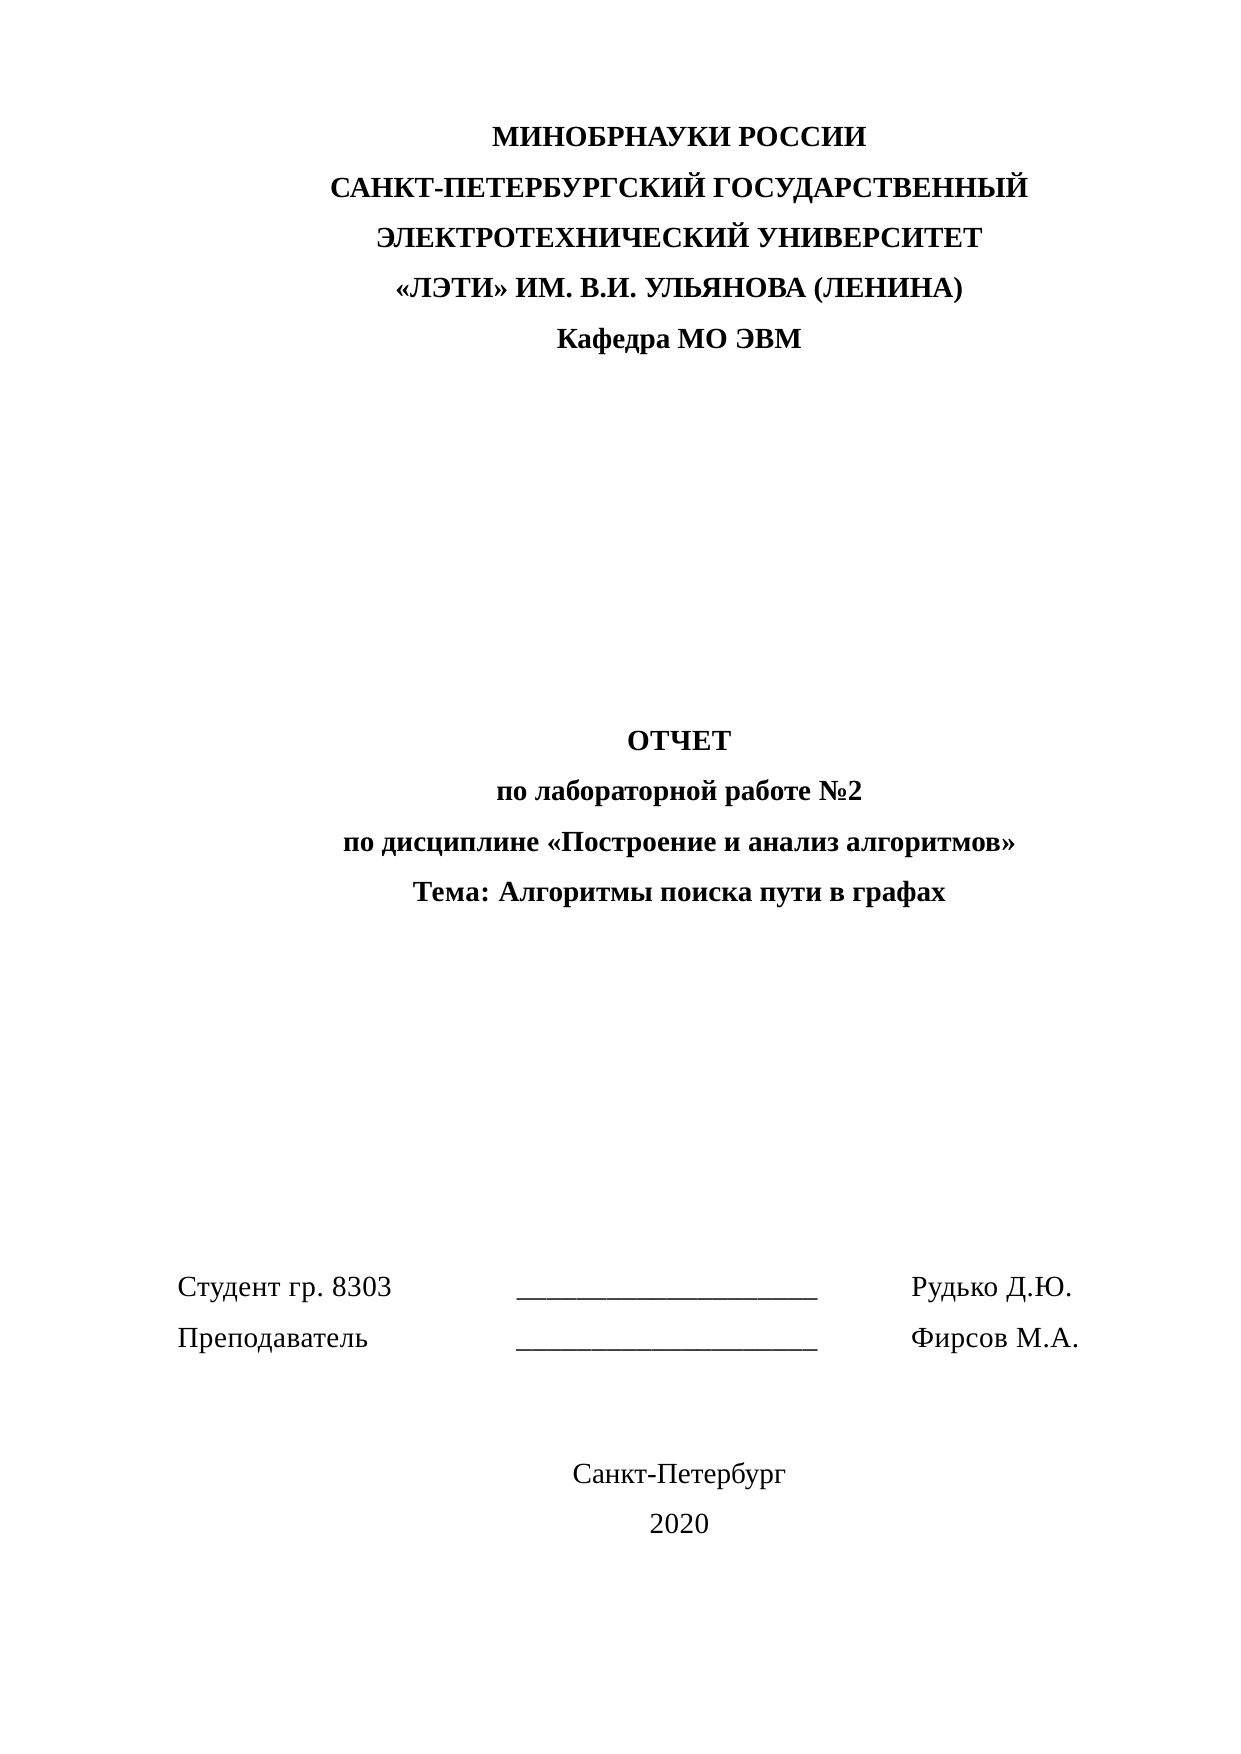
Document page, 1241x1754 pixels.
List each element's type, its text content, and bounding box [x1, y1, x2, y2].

text Санкт-Петербург [177, 1456, 1181, 1490]
text МИНОБРНАУКИ РОССИИ [177, 118, 1181, 153]
text «ЛЭТИ» им. В.И. Ульянова (Ленина) [177, 270, 1181, 304]
text Студент гр. 8303 ____________________ Рудько Д.Ю. [177, 1269, 1181, 1303]
text Санкт-Петербургский государственный [177, 170, 1181, 203]
text по лабораторной работе №2 [177, 773, 1181, 807]
text электротехнический университет [177, 220, 1181, 254]
text по дисциплине «Построение и анализ алгоритмов» [177, 824, 1181, 857]
text отчет [177, 723, 1181, 757]
text Тема: Алгоритмы поиска пути в графах [177, 874, 1181, 908]
text 2020 [177, 1507, 1181, 1540]
text Преподаватель ____________________ Фирсов М.А. [177, 1320, 1181, 1353]
text Кафедра МО ЭВМ [177, 321, 1181, 354]
